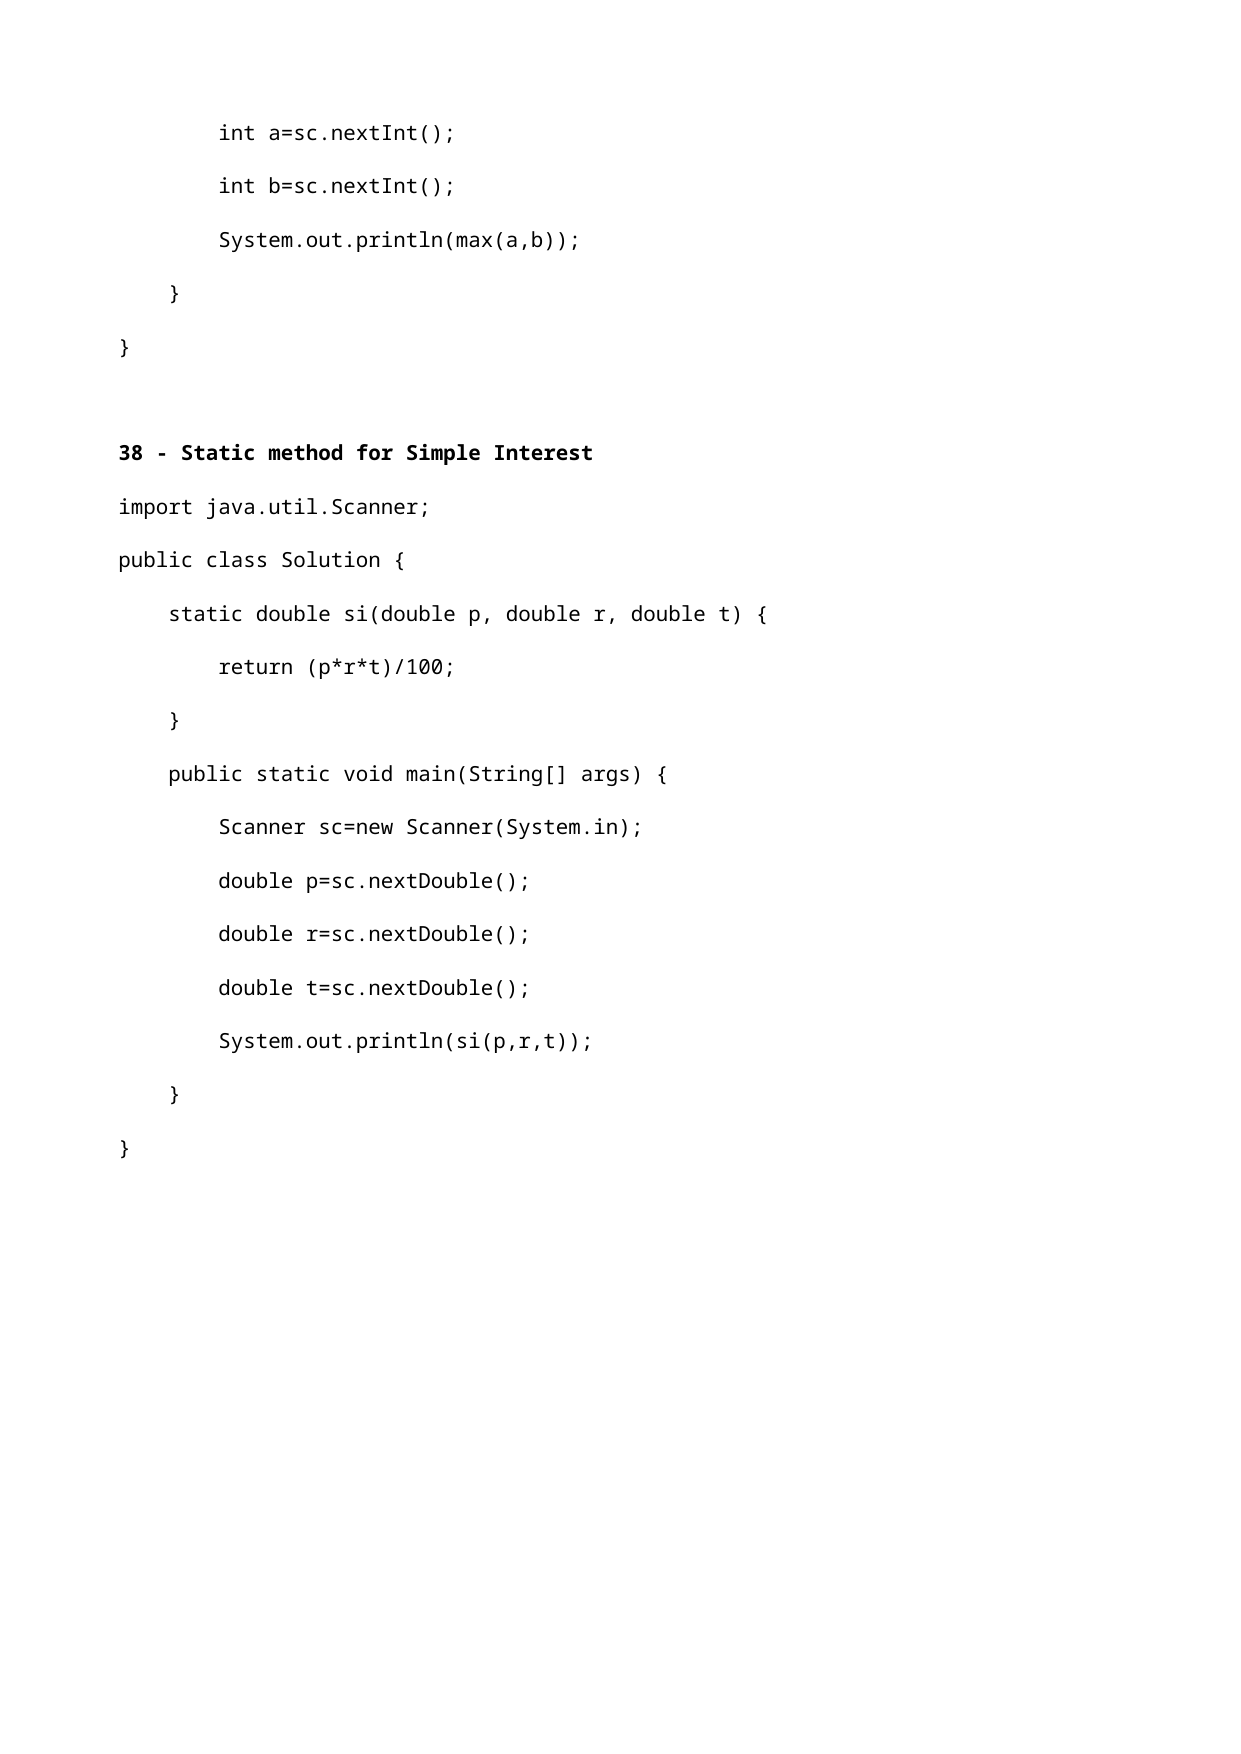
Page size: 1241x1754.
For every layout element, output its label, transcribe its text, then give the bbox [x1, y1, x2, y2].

text Scanner sc=new Scanner(System.in); [118, 812, 1122, 841]
text } [118, 706, 1122, 734]
text } [118, 332, 1122, 360]
text int b=sc.nextInt(); [118, 172, 1122, 200]
text static double si(double p, double r, double t) { [118, 599, 1122, 627]
text return (p*r*t)/100; [118, 652, 1122, 681]
text public class Solution { [118, 545, 1122, 574]
text double r=sc.nextDouble(); [118, 919, 1122, 948]
text } [118, 278, 1122, 307]
text double p=sc.nextDouble(); [118, 866, 1122, 894]
text } [118, 1133, 1122, 1161]
text int a=sc.nextInt(); [118, 118, 1122, 147]
text } [118, 1079, 1122, 1108]
text System.out.println(si(p,r,t)); [118, 1026, 1122, 1054]
text double t=sc.nextDouble(); [118, 973, 1122, 1001]
text import java.util.Scanner; [118, 492, 1122, 520]
text 38 - Static method for Simple Interest [118, 438, 1122, 467]
text public static void main(String[] args) { [118, 759, 1122, 787]
text System.out.println(max(a,b)); [118, 225, 1122, 253]
